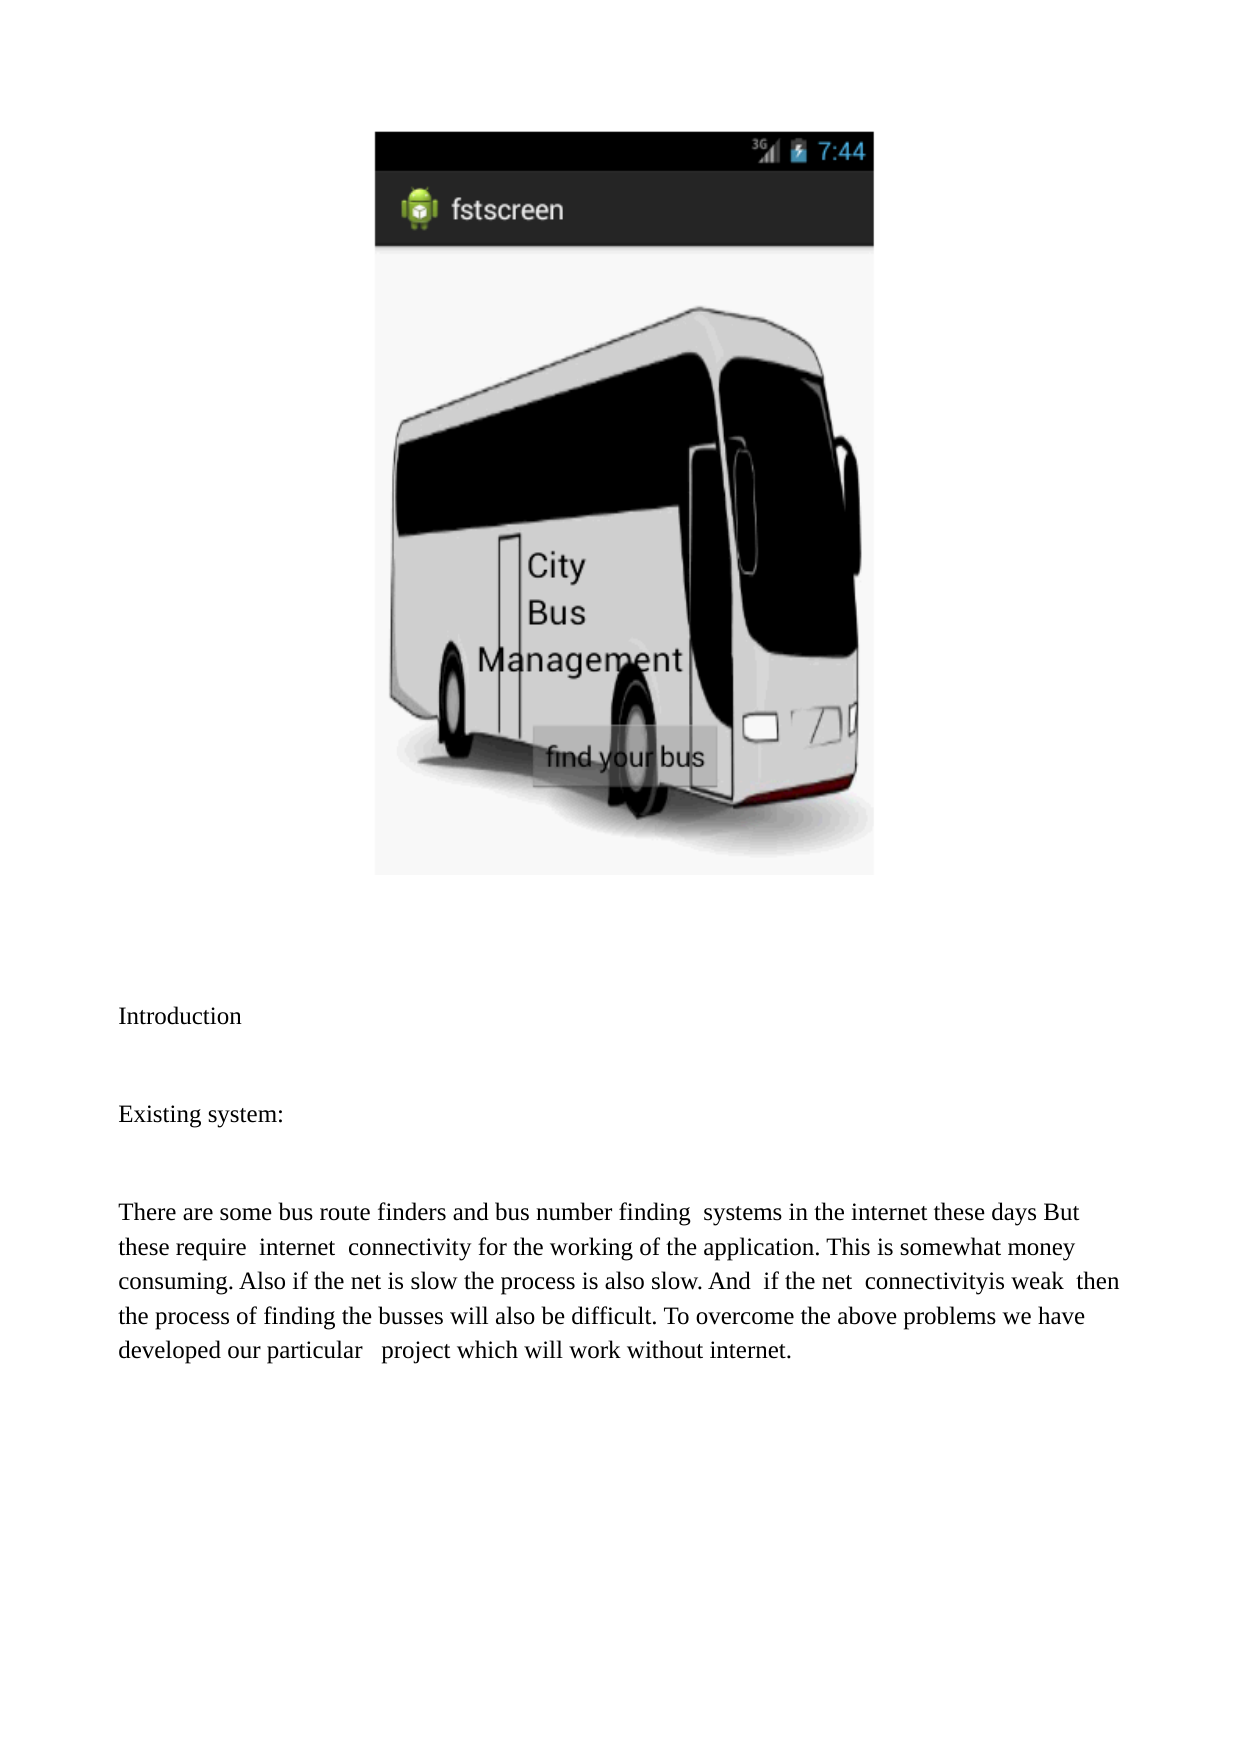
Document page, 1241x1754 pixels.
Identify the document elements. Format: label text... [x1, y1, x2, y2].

text Introduction [118, 1001, 1122, 1030]
picture [294, 118, 946, 875]
text Existing system: [118, 1099, 1122, 1128]
text There are some bus route finders and bus number finding systems in the internet these days But these require internet connectivity for the working of the application. This is somewhat money consuming. Also if the net is slow the process is also slow. And if the net connectivityis weak then the process of finding the busses will also be difficult. To overcome the above problems we have developed our particular project which will work without internet. [118, 1197, 1122, 1364]
